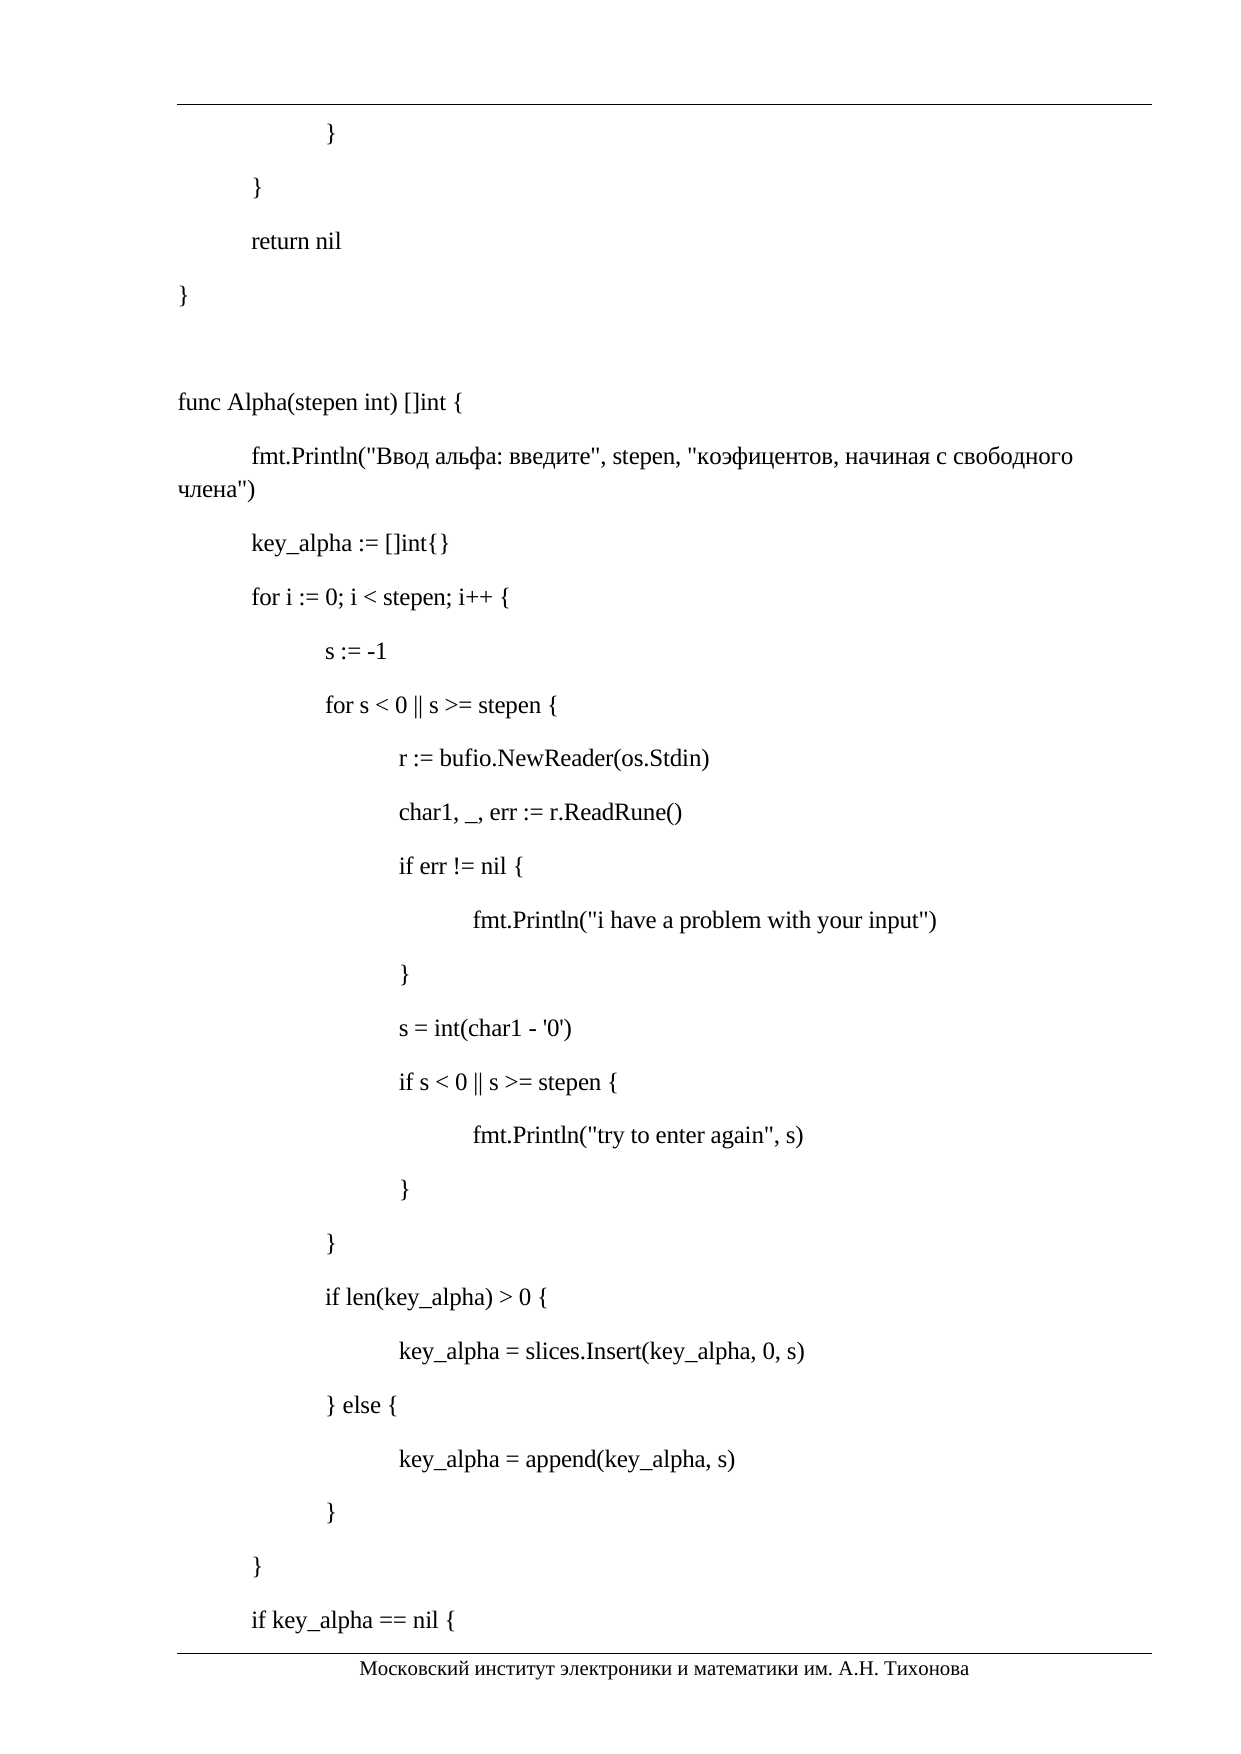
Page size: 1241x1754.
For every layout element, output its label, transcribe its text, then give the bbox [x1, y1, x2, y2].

text } [177, 1174, 1152, 1203]
text key_alpha = slices.Insert(key_alpha, 0, s) [177, 1336, 1152, 1365]
text if s < 0 || s >= stepen { [177, 1067, 1152, 1095]
text func Alpha(stepen int) []int { [177, 387, 1152, 416]
text r := bufio.NewReader(os.Stdin) [177, 743, 1152, 772]
text key_alpha = append(key_alpha, s) [177, 1444, 1152, 1472]
text } [177, 1551, 1152, 1580]
text fmt.Println("try to enter again", s) [177, 1121, 1152, 1149]
text if err != nil { [177, 851, 1152, 880]
text if key_alpha == nil { [177, 1605, 1152, 1634]
text fmt.Println("Ввод альфа: введите", stepen, "коэфицентов, начиная с свободного члена") [177, 441, 1152, 503]
text char1, _, err := r.ReadRune() [177, 797, 1152, 826]
text fmt.Println("i have a problem with your input") [177, 905, 1152, 934]
text for i := 0; i < stepen; i++ { [177, 582, 1152, 611]
text key_alpha := []int{} [177, 528, 1152, 557]
text } [177, 1228, 1152, 1257]
text s = int(char1 - '0') [177, 1013, 1152, 1042]
text return nil [177, 226, 1152, 254]
text } [177, 959, 1152, 988]
text s := -1 [177, 636, 1152, 664]
text if len(key_alpha) > 0 { [177, 1282, 1152, 1311]
text for s < 0 || s >= stepen { [177, 690, 1152, 718]
text } [177, 118, 1152, 147]
text } [177, 280, 1152, 308]
text } [177, 1497, 1152, 1526]
text } else { [177, 1390, 1152, 1418]
text } [177, 172, 1152, 201]
